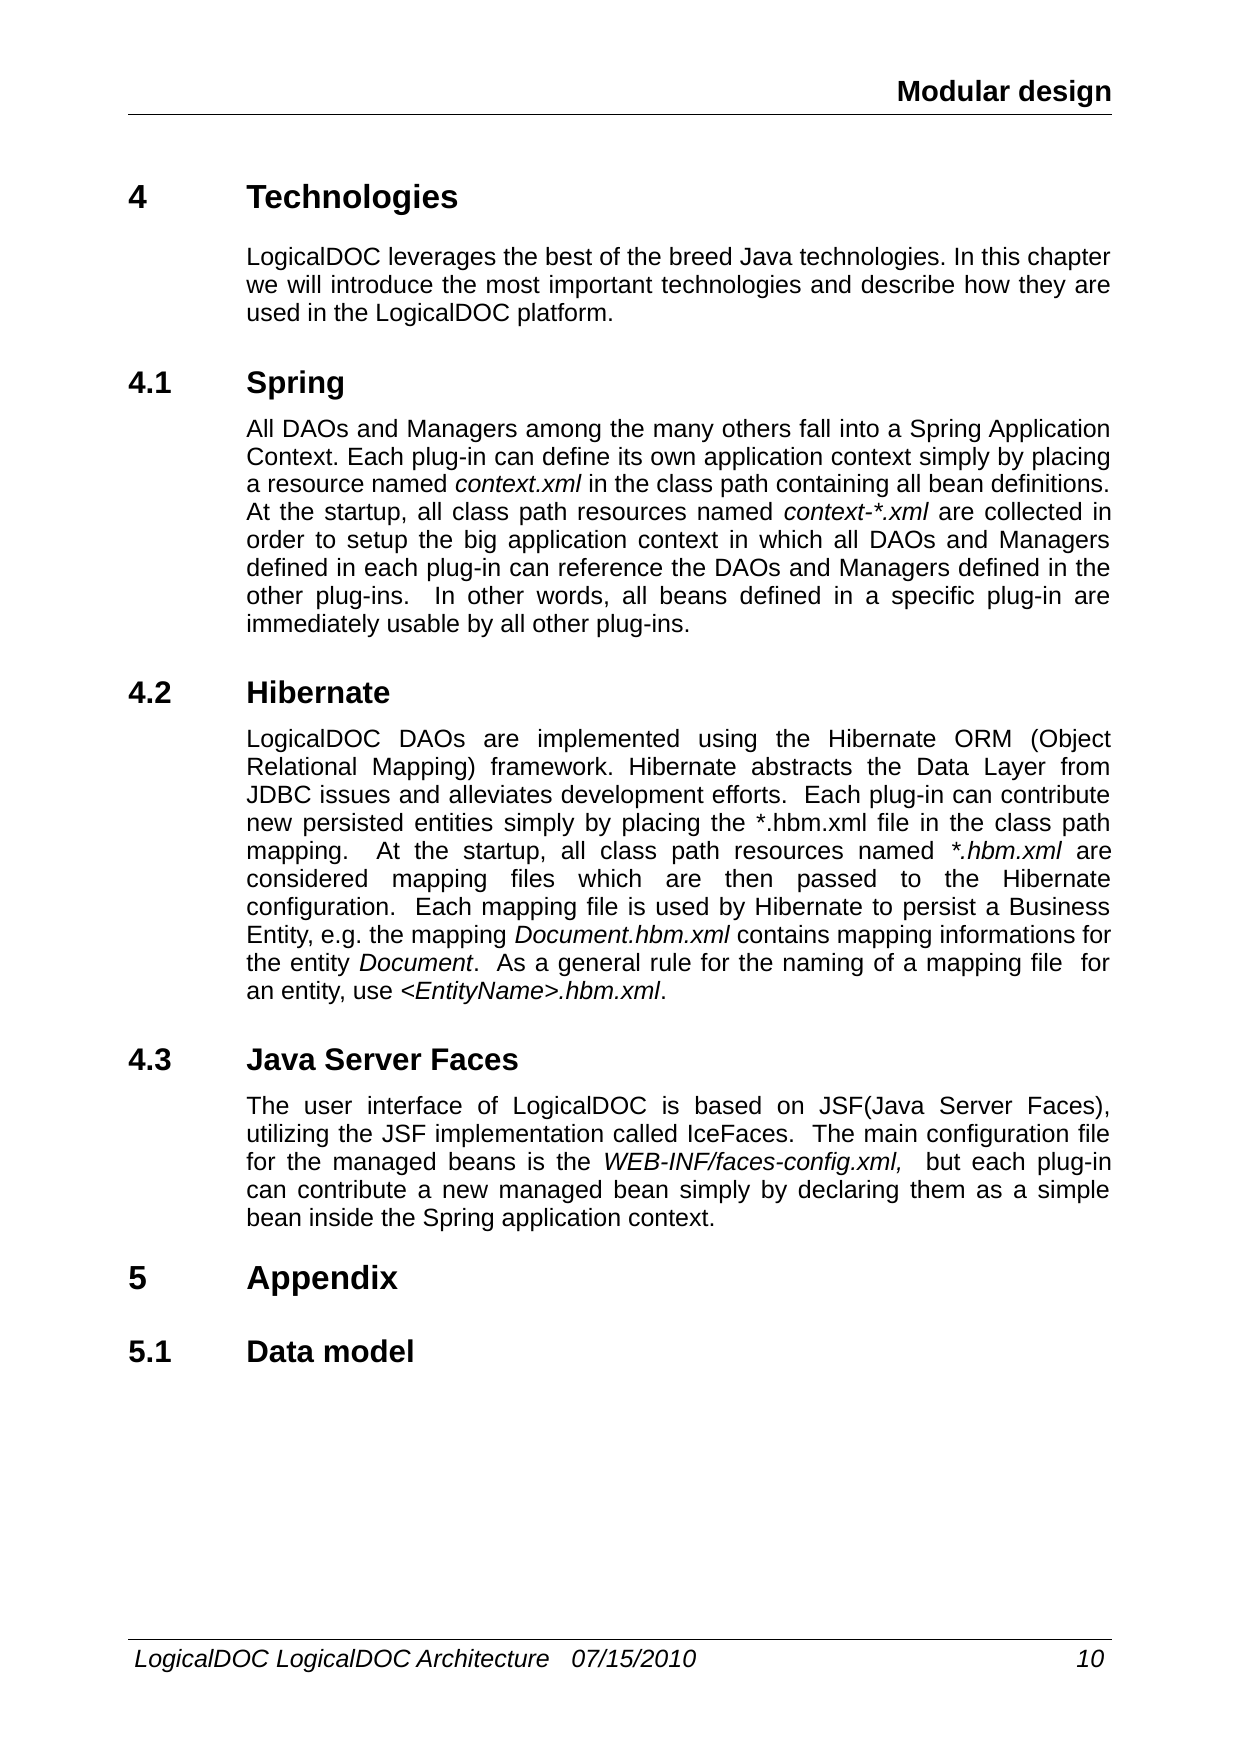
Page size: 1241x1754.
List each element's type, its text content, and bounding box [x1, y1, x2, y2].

subtitle Data model [128, 1334, 1112, 1369]
text The user interface of LogicalDOC is based on JSF(Java Server Faces), utilizing the JSF implementation called IceFaces. The main configuration file for the managed beans is the WEB-INF/faces-config.xml, but each plug-in can contribute a new managed bean simply by declaring them as a simple bean inside the Spring application context. [246, 1092, 1112, 1231]
subtitle Technologies [128, 178, 1112, 215]
text LogicalDOC leverages the best of the breed Java technologies. In this chapter we will introduce the most important technologies and describe how they are used in the LogicalDOC platform. [246, 243, 1112, 327]
text At the startup, all class path resources named context-*.xml are collected in order to setup the big application context in which all DAOs and Managers defined in each plug-in can reference the DAOs and Managers defined in the other plug-ins. In other words, all beans defined in a specific plug-in are immediately usable by all other plug-ins. [246, 498, 1112, 638]
subtitle Spring [128, 365, 1112, 399]
text All DAOs and Managers among the many others fall into a Spring Application Context. Each plug-in can define its own application context simply by placing a resource named context.xml in the class path containing all bean definitions. [246, 414, 1112, 498]
text LogicalDOC DAOs are implemented using the Hibernate ORM (Object Relational Mapping) framework. Hibernate abstracts the Data Layer from JDBC issues and alleviates development efforts. Each plug-in can contribute new persisted entities simply by placing the *.hbm.xml file in the class path mapping. At the startup, all class path resources named *.hbm.xml are considered mapping files which are then passed to the Hibernate configuration. Each mapping file is used by Hibernate to persist a Business Entity, e.g. the mapping Document.hbm.xml contains mapping informations for the entity Document. As a general rule for the naming of a mapping file for an entity, use <EntityName>.hbm.xml. [246, 725, 1112, 1004]
subtitle Appendix [128, 1259, 1112, 1297]
subtitle Java Server Faces [128, 1042, 1112, 1077]
subtitle Hibernate [128, 676, 1112, 710]
